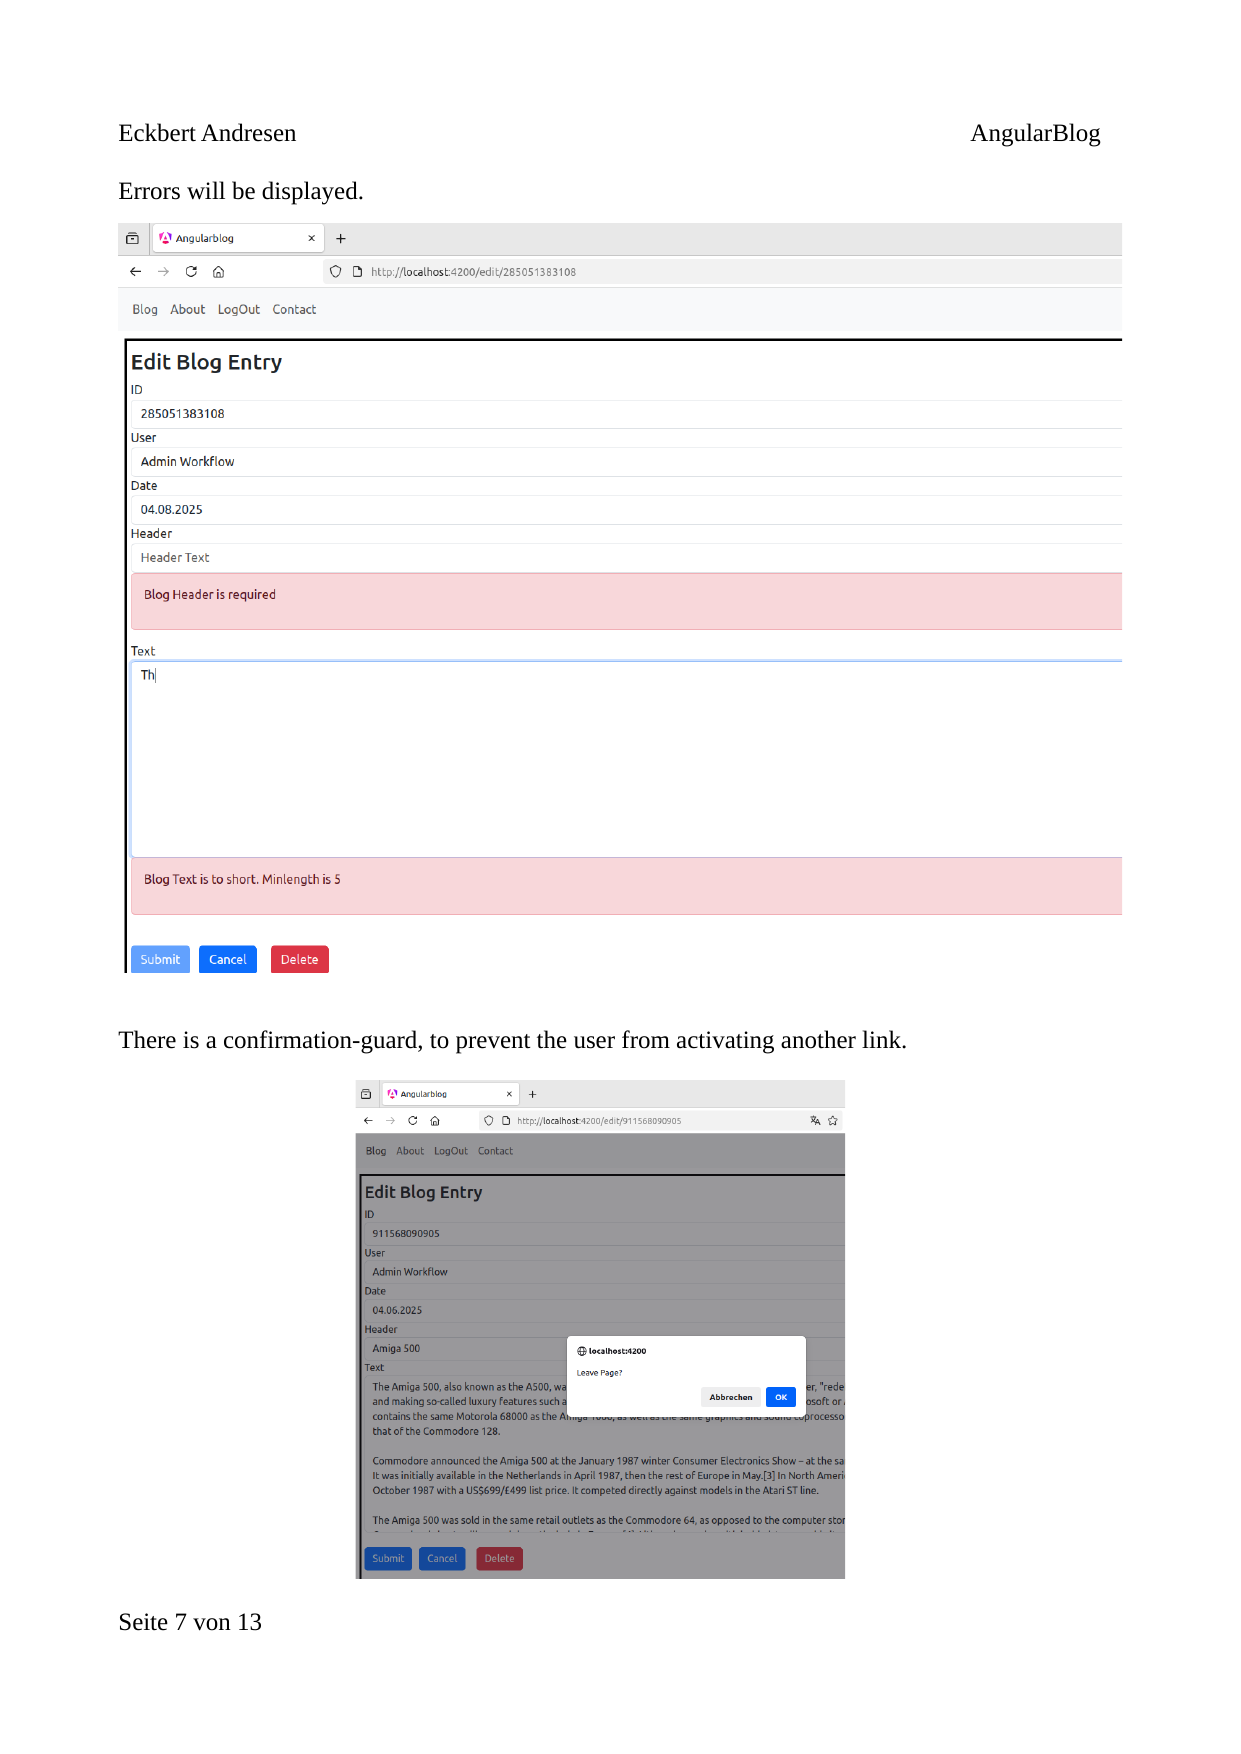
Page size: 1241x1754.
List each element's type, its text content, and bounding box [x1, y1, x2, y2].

text There is a confirmation-guard, to prevent the user from activating another link. [118, 1025, 1122, 1054]
picture [355, 1080, 846, 1579]
picture [118, 223, 1123, 973]
text Errors will be displayed. [118, 176, 1122, 205]
